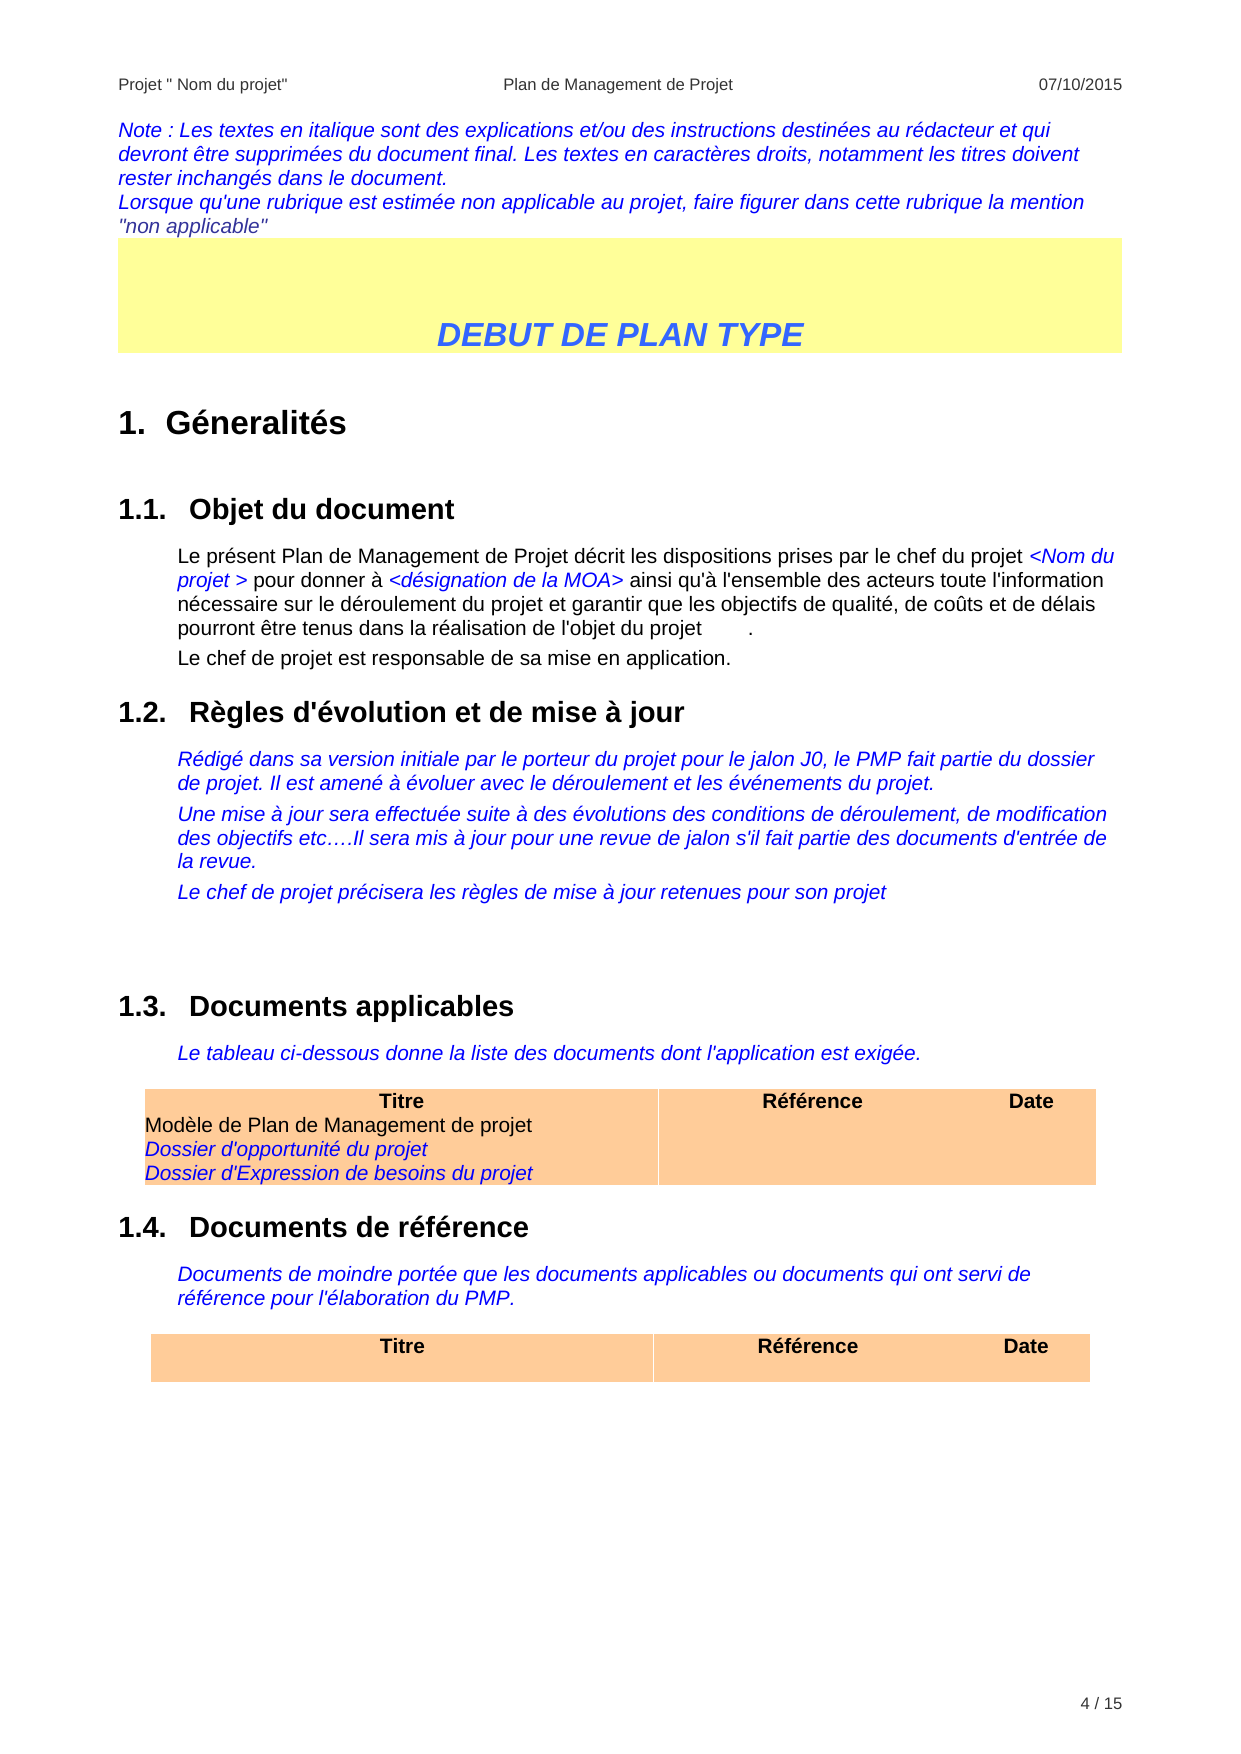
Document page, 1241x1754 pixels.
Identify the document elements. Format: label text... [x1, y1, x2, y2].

text Le chef de projet est responsable de sa mise en application. [177, 646, 1122, 670]
table_cell [654, 1358, 962, 1382]
table_cell [962, 1358, 1090, 1382]
table_cell [966, 1113, 1096, 1137]
subtitle Documents applicables [118, 989, 1122, 1022]
table_cell [659, 1161, 966, 1185]
table_header Référence [654, 1334, 962, 1358]
text Le tableau ci-dessous donne la liste des documents dont l'application est exigée. [177, 1041, 1122, 1065]
text Une mise à jour sera effectuée suite à des évolutions des conditions de déroulement, de modification des objectifs etc….Il sera mis à jour pour une revue de jalon s'il fait partie des documents d'entrée de la revue. [177, 801, 1122, 873]
table_cell Modèle de Plan de Management de projet [145, 1113, 658, 1137]
table_header Date [962, 1334, 1090, 1358]
subtitle Objet du document [118, 492, 1122, 525]
table_cell [151, 1358, 653, 1382]
text "non applicable" [118, 214, 1122, 238]
subtitle Documents de référence [118, 1210, 1122, 1243]
text Le chef de projet précisera les règles de mise à jour retenues pour son projet [177, 879, 1122, 903]
table_cell [966, 1137, 1096, 1161]
table_cell [659, 1137, 966, 1161]
table_cell [659, 1113, 966, 1137]
table_header Date [966, 1089, 1096, 1113]
text Lorsque qu'une rubrique est estimée non applicable au projet, faire figurer dans cette rubrique la mention [118, 190, 1122, 214]
text Le présent Plan de Management de Projet décrit les dispositions prises par le chef du projet <Nom du projet > pour donner à <désignation de la MOA> ainsi qu'à l'ensemble des acteurs toute l'information nécessaire sur le déroulement du projet et garantir que les objectifs de qualité, de coûts et de délais pourront être tenus dans la réalisation de l'objet du projet . [177, 544, 1122, 640]
text Documents de moindre portée que les documents applicables ou documents qui ont servi de référence pour l'élaboration du PMP. [177, 1262, 1122, 1310]
table_cell [966, 1161, 1096, 1185]
table_cell Dossier d'Expression de besoins du projet [145, 1161, 658, 1185]
text DEBUT DE PLAN TYPE [118, 315, 1122, 353]
text Rédigé dans sa version initiale par le porteur du projet pour le jalon J0, le PMP fait partie du dossier de projet. Il est amené à évoluer avec le déroulement et les événements du projet. [177, 747, 1122, 795]
table_cell Dossier d'opportunité du projet [145, 1137, 658, 1161]
table_header Titre [145, 1089, 658, 1113]
text Note : Les textes en italique sont des explications et/ou des instructions destinées au rédacteur et qui devront être supprimées du document final. Les textes en caractères droits, notamment les titres doivent rester inchangés dans le document. [118, 118, 1122, 190]
table_header Titre [151, 1334, 653, 1358]
subtitle Géneralités [118, 403, 1122, 442]
table_header Référence [659, 1089, 966, 1113]
subtitle Règles d'évolution et de mise à jour [118, 695, 1122, 728]
